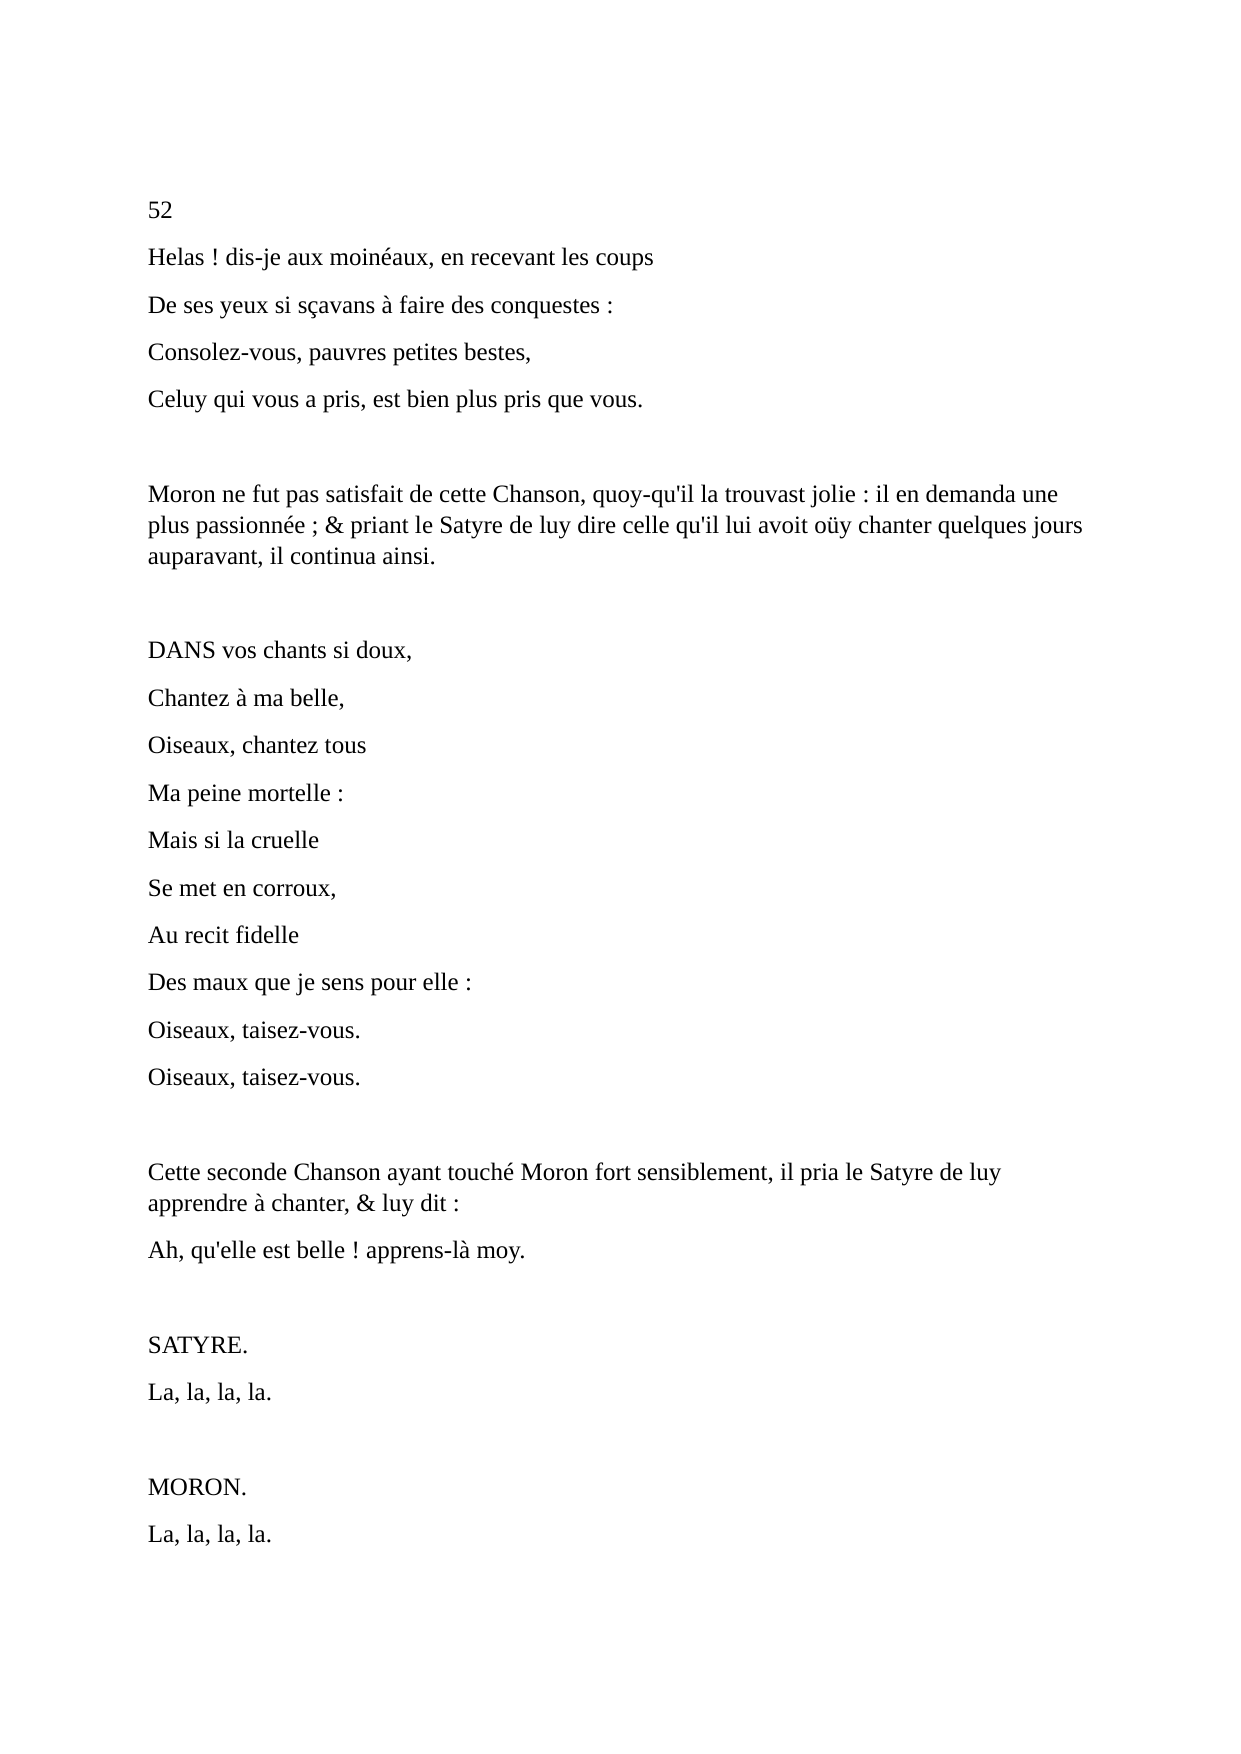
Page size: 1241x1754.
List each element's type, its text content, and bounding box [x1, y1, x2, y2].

text Consolez-vous, pauvres petites bestes, [148, 337, 1093, 366]
text Mais si la cruelle [148, 825, 1093, 854]
text Chantez à ma belle, [148, 683, 1093, 712]
text Des maux que je sens pour elle : [148, 967, 1093, 996]
text La, la, la, la. [148, 1519, 1093, 1548]
text Oiseaux, taisez-vous. [148, 1062, 1093, 1091]
text Moron ne fut pas satisfait de cette Chanson, quoy-qu'il la trouvast jolie : il en demanda une plus passionnée ; & priant le Satyre de luy dire celle qu'il lui avoit oüy chanter quelques jours auparavant, il continua ainsi. [148, 479, 1093, 569]
text 52 [148, 195, 1093, 224]
text MORON. [148, 1472, 1093, 1501]
text Cette seconde Chanson ayant touché Moron fort sensiblement, il pria le Satyre de luy apprendre à chanter, & luy dit : [148, 1157, 1093, 1216]
text La, la, la, la. [148, 1377, 1093, 1406]
text Celuy qui vous a pris, est bien plus pris que vous. [148, 384, 1093, 413]
text Oiseaux, taisez-vous. [148, 1015, 1093, 1043]
text Oiseaux, chantez tous [148, 730, 1093, 759]
text Se met en corroux, [148, 873, 1093, 901]
text SATYRE. [148, 1330, 1093, 1359]
text Ah, qu'elle est belle ! apprens-là moy. [148, 1235, 1093, 1264]
text Ma peine mortelle : [148, 778, 1093, 807]
text Helas ! dis-je aux moinéaux, en recevant les coups [148, 242, 1093, 271]
text DANS vos chants si doux, [148, 636, 1093, 664]
text Au recit fidelle [148, 920, 1093, 949]
text De ses yeux si sçavans à faire des conquestes : [148, 290, 1093, 318]
